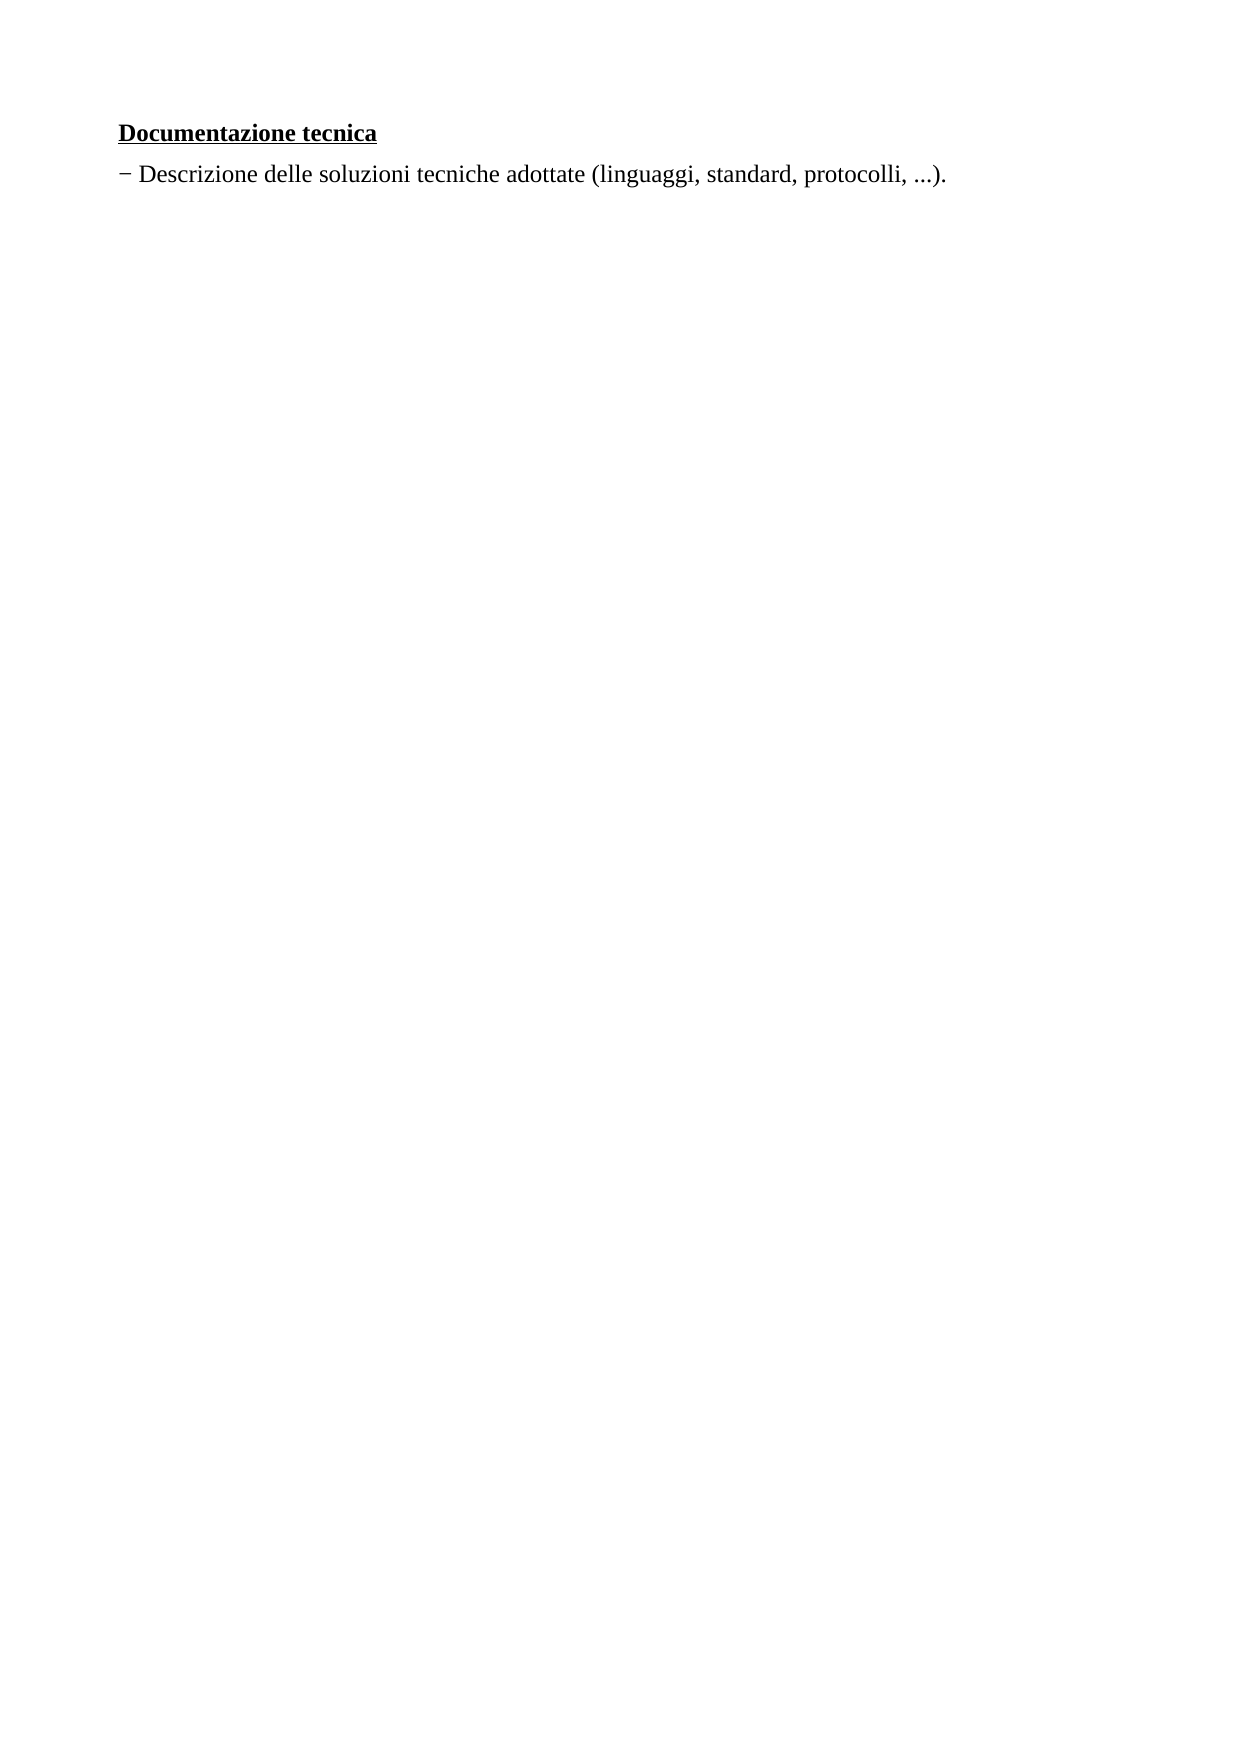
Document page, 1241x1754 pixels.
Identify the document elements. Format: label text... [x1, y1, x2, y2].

text Documentazione tecnica [118, 118, 1122, 147]
text − Descrizione delle soluzioni tecniche adottate (linguaggi, standard, protocolli, ...). [118, 159, 1122, 188]
